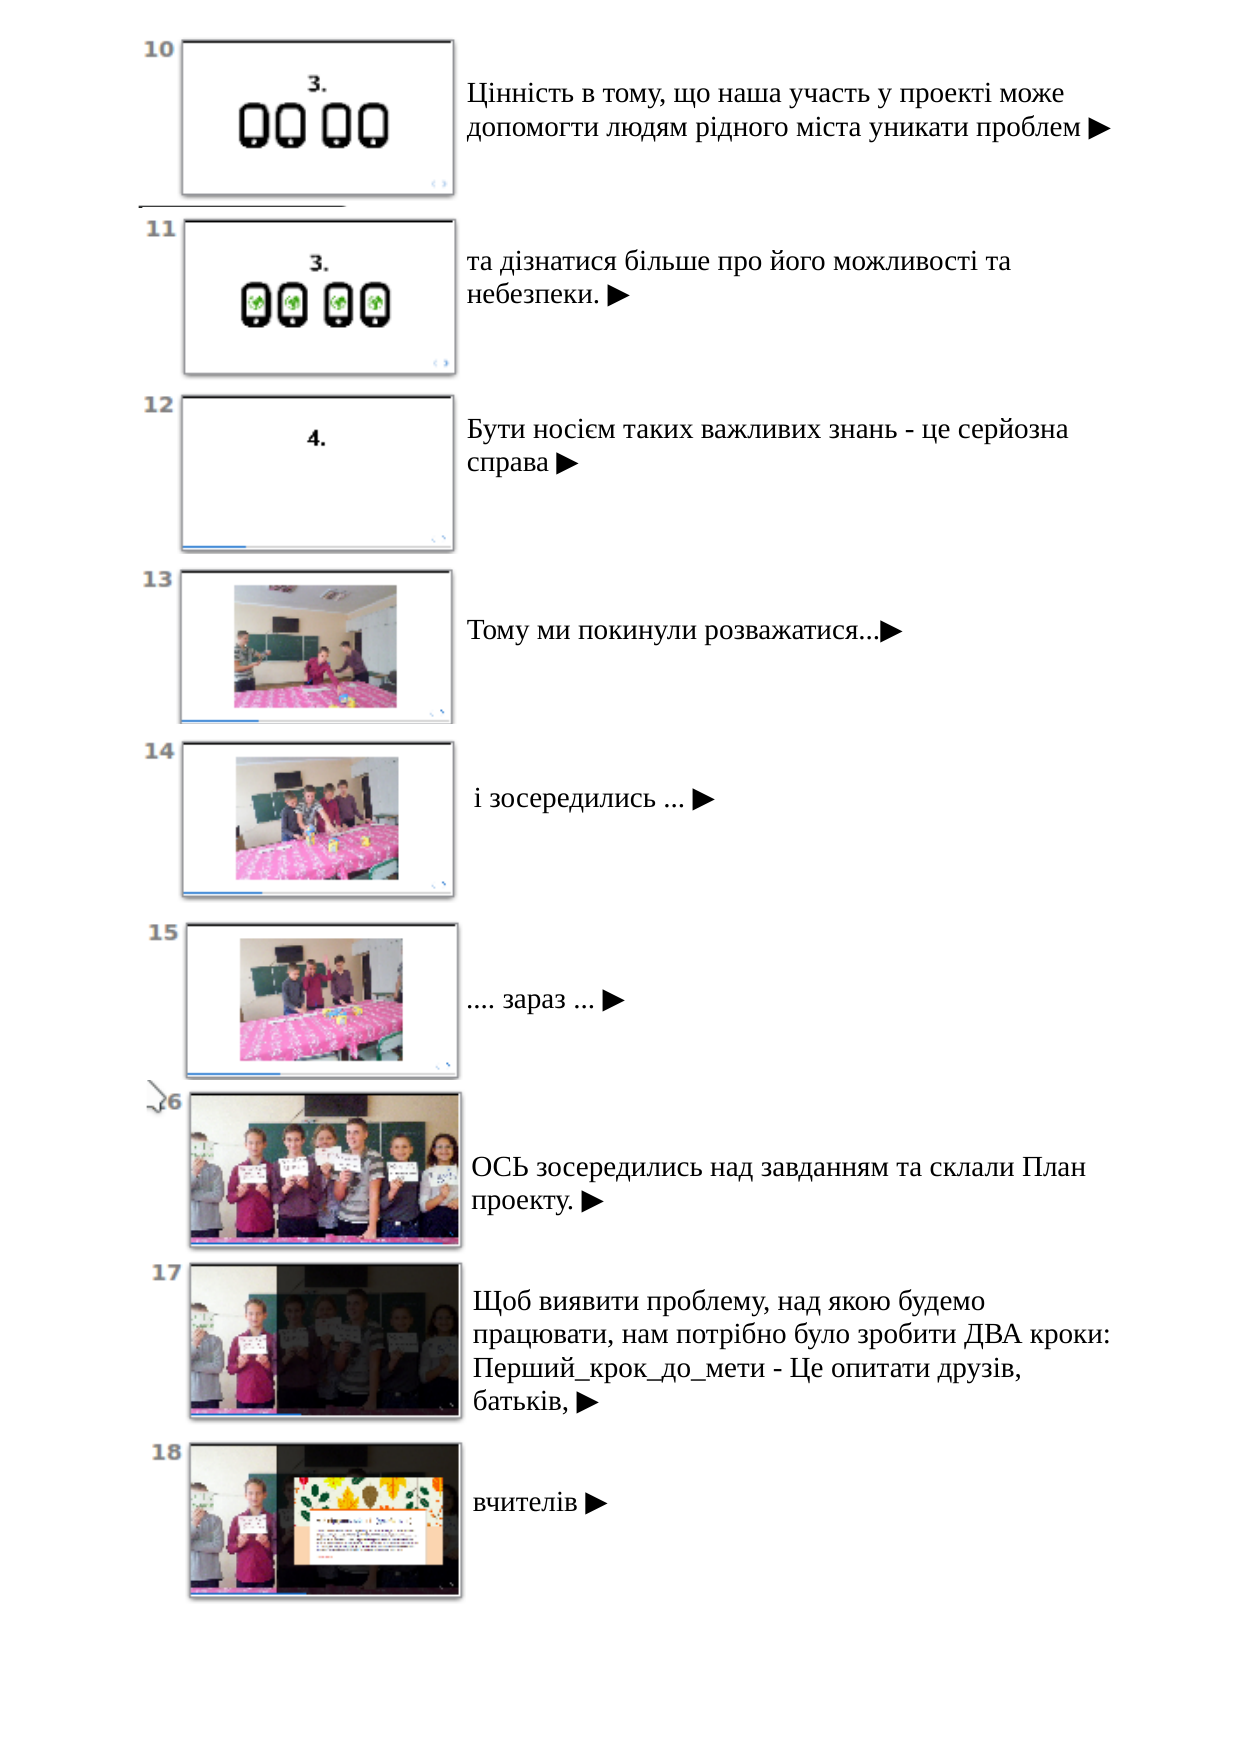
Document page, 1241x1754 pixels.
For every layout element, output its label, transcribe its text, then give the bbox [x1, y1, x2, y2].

text вчителів ▶ [473, 1484, 1122, 1518]
text [118, 780, 135, 813]
text [118, 411, 137, 478]
text [118, 243, 142, 310]
text .... зараз ... ▶ [466, 981, 1122, 1014]
text [118, 981, 146, 1014]
text [118, 1484, 144, 1518]
text [118, 1283, 146, 1417]
text та дізнатися більше про його можливості та небезпеки. ▶ [467, 243, 1122, 310]
text Бути носієм таких важливих знань - це серйозна справа ▶ [467, 411, 1122, 478]
text ОСЬ зосередились над завданням та склали План проекту. ▶ [471, 1149, 1122, 1216]
picture [135, 24, 474, 1609]
text Тому ми покинули розважатися...▶ [467, 612, 1122, 646]
text Цінність в тому, що наша участь у проекті може допомогти людям рідного міста уникати проблем ▶ [467, 75, 1122, 142]
text Щоб виявити проблему, над якою будемо працювати, нам потрібно було зробити ДВА кроки: Перший_крок_до_мети - Це опитати друзів, батьків, ▶ [473, 1283, 1122, 1417]
text і зосередились ... ▶ [474, 780, 1122, 813]
text [118, 1149, 146, 1216]
